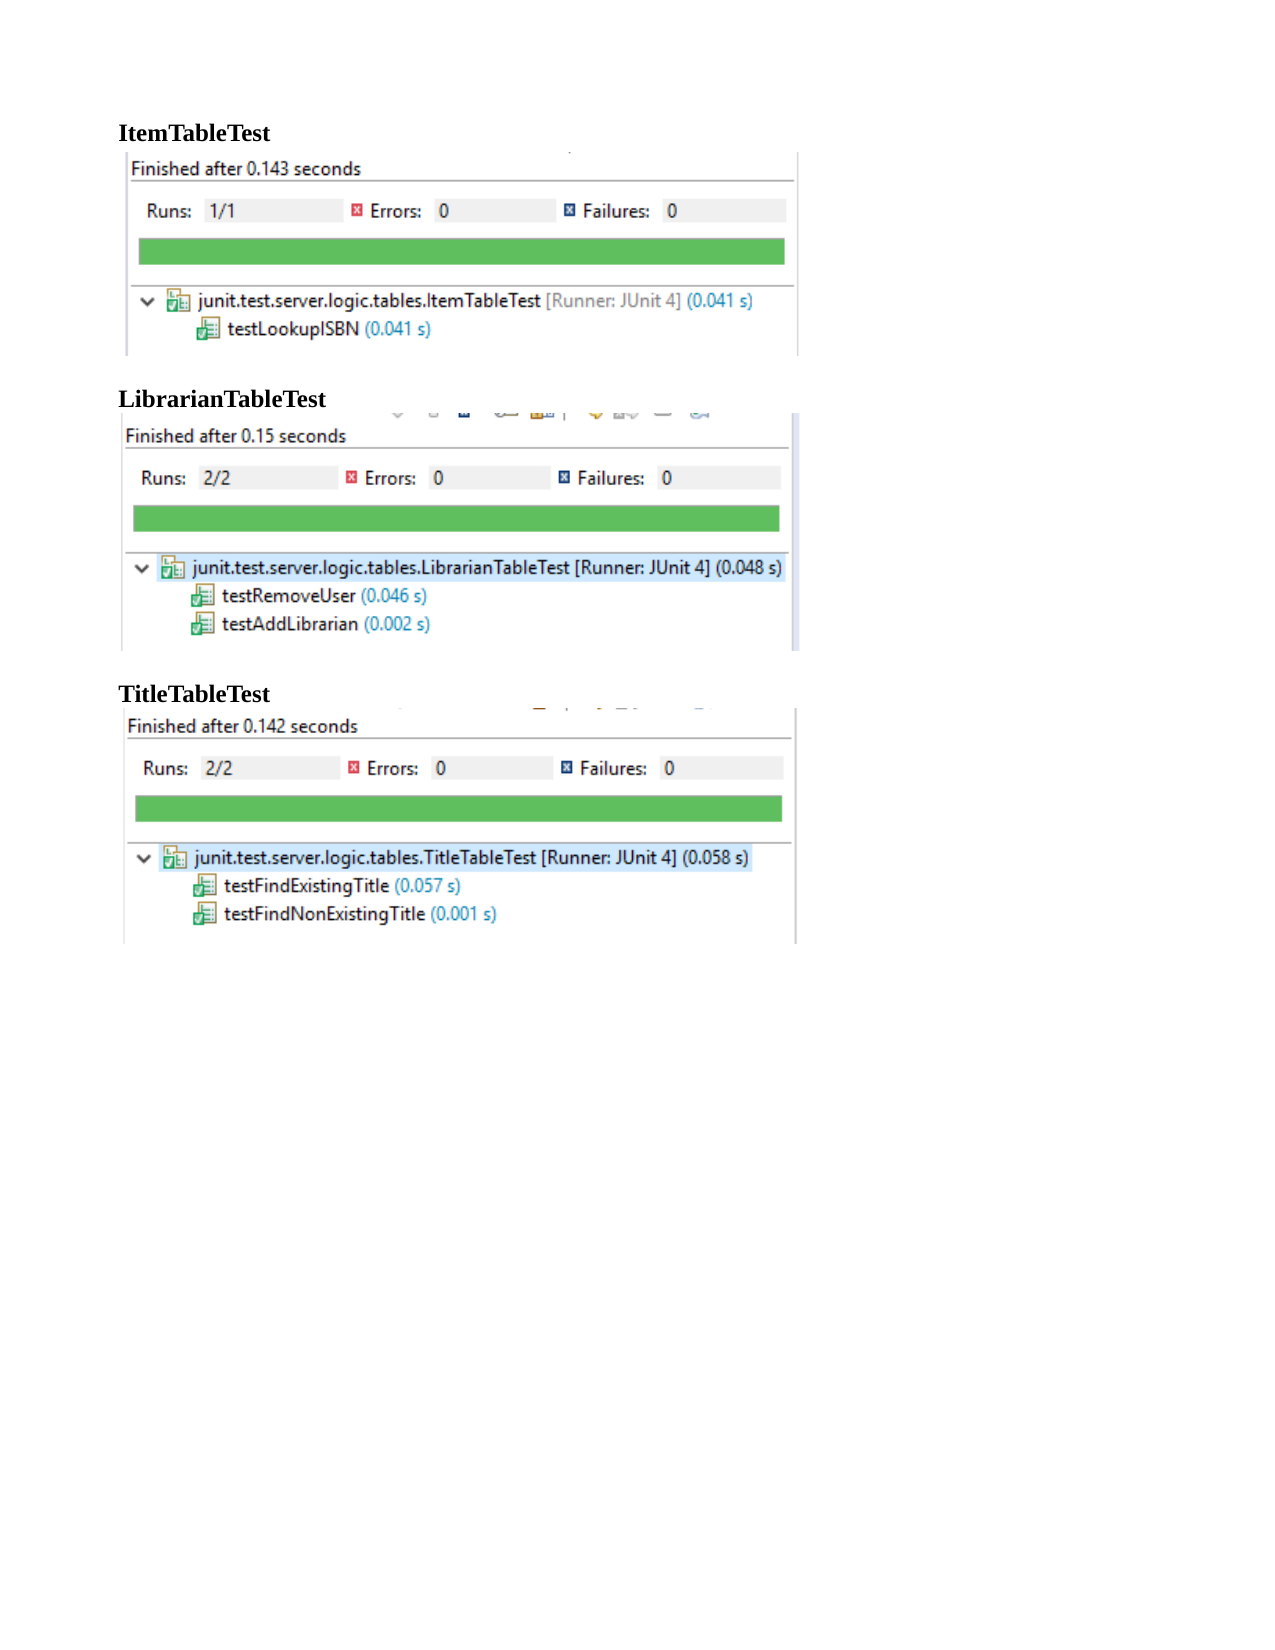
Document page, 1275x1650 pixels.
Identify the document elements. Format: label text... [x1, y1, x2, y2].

text TitleTableTest [118, 679, 1157, 708]
text ItemTableTest [118, 118, 1157, 147]
text LibrarianTableTest [118, 384, 1157, 413]
picture [121, 413, 800, 651]
picture [125, 152, 799, 356]
picture [123, 708, 798, 944]
